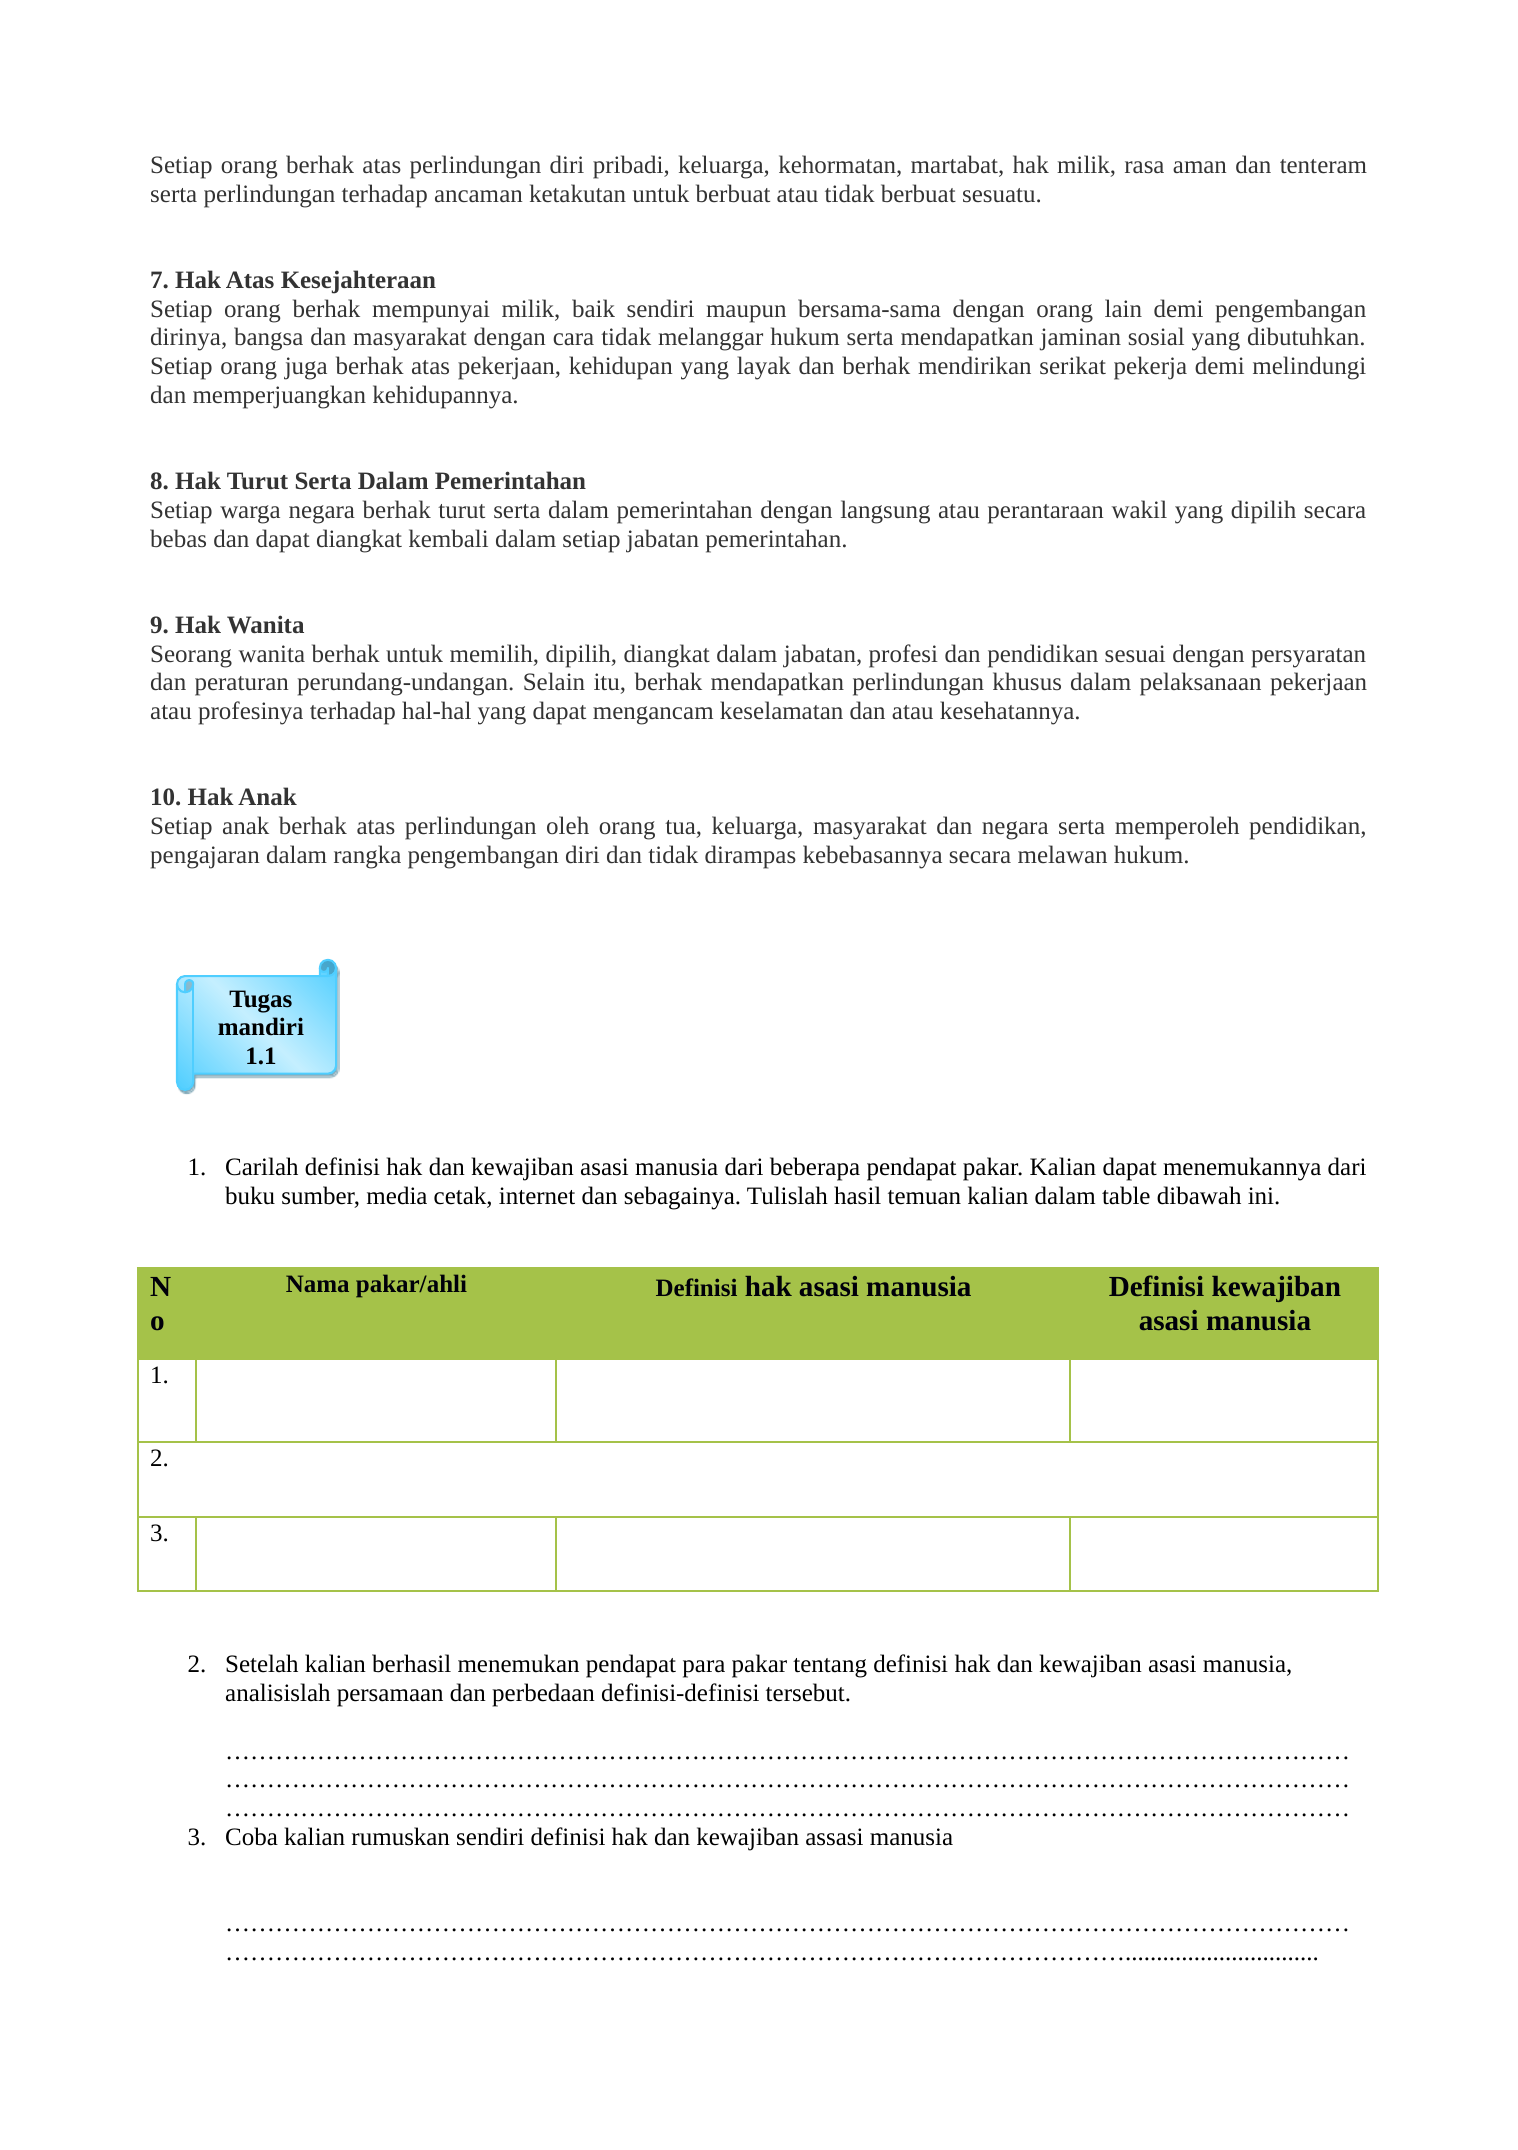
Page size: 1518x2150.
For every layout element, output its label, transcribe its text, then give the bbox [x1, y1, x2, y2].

text 8. Hak Turut Serta Dalam Pemerintahan [150, 466, 1368, 495]
table_cell 1. [139, 1360, 195, 1441]
table_cell [557, 1518, 1069, 1590]
text Setiap warga negara berhak turut serta dalam pemerintahan dengan langsung atau perantaraan wakil yang dipilih secara bebas dan dapat diangkat kembali dalam setiap jabatan pemerintahan. [150, 495, 1368, 552]
text 10. Hak Anak [150, 782, 1368, 811]
text Setiap orang berhak mempunyai milik, baik sendiri maupun bersama-sama dengan orang lain demi pengembangan dirinya, bangsa dan masyarakat dengan cara tidak melanggar hukum serta mendapatkan jaminan sosial yang dibutuhkan. Setiap orang juga berhak atas pekerjaan, kehidupan yang layak dan berhak mendirikan serikat pekerja demi melindungi dan memperjuangkan kehidupannya. [150, 294, 1368, 409]
table_cell [196, 1443, 556, 1516]
text Setiap anak berhak atas perlindungan oleh orang tua, keluarga, masyarakat dan negara serta memperoleh pendidikan, pengajaran dalam rangka pengembangan diri dan tidak dirampas kebebasannya secara melawan hukum. [150, 811, 1368, 869]
text Seorang wanita berhak untuk memilih, dipilih, diangkat dalam jabatan, profesi dan pendidikan sesuai dengan persyaratan dan peraturan perundang-undangan. Selain itu, berhak mendapatkan perlindungan khusus dalam pelaksanaan pekerjaan atau profesinya terhadap hal-hal yang dapat mengancam keselamatan dan atau kesehatannya. [150, 639, 1368, 725]
text Tugas mandiri 1.1 [208, 984, 313, 1066]
text 7. Hak Atas Kesejahteraan [150, 265, 1368, 294]
text 9. Hak Wanita [150, 610, 1368, 639]
table_cell [1070, 1443, 1377, 1516]
list ……………………………………………………………………………………………………………………………………………………………………………………………………………………………………………………………………………………………………………………………………………………………………… [225, 1736, 1368, 1822]
table_cell 3. [139, 1518, 195, 1590]
table_cell 2. [139, 1443, 196, 1516]
table_cell [1071, 1360, 1377, 1441]
text Setiap orang berhak atas perlindungan diri pribadi, keluarga, kehormatan, martabat, hak milik, rasa aman dan tenteram serta perlindungan terhadap ancaman ketakutan untuk berbuat atau tidak berbuat sesuatu. [150, 150, 1368, 207]
list ………………………………………………………………………………………………………………………………………………………………………………………………………………………............................... [225, 1908, 1368, 1966]
table_cell [557, 1360, 1069, 1441]
table_cell [197, 1360, 555, 1441]
table_cell [556, 1443, 1070, 1516]
list Carilah definisi hak dan kewajiban asasi manusia dari beberapa pendapat pakar. Kalian dapat menemukannya dari buku sumber, media cetak, internet dan sebagainya. Tulislah hasil temuan kalian dalam table dibawah ini. [187, 1152, 1368, 1209]
table_header Nama pakar/ahli [196, 1269, 556, 1358]
table_header Definisi kewajiban asasi manusia [1070, 1269, 1377, 1358]
table_header No [139, 1269, 196, 1358]
list Setelah kalian berhasil menemukan pendapat para pakar tentang definisi hak dan kewajiban asasi manusia, analisislah persamaan dan perbedaan definisi-definisi tersebut. [187, 1649, 1368, 1707]
table_cell [197, 1518, 555, 1590]
table_cell [1071, 1518, 1377, 1590]
table_header Definisi hak asasi manusia [556, 1269, 1070, 1358]
list Coba kalian rumuskan sendiri definisi hak dan kewajiban assasi manusia [187, 1822, 1368, 1851]
